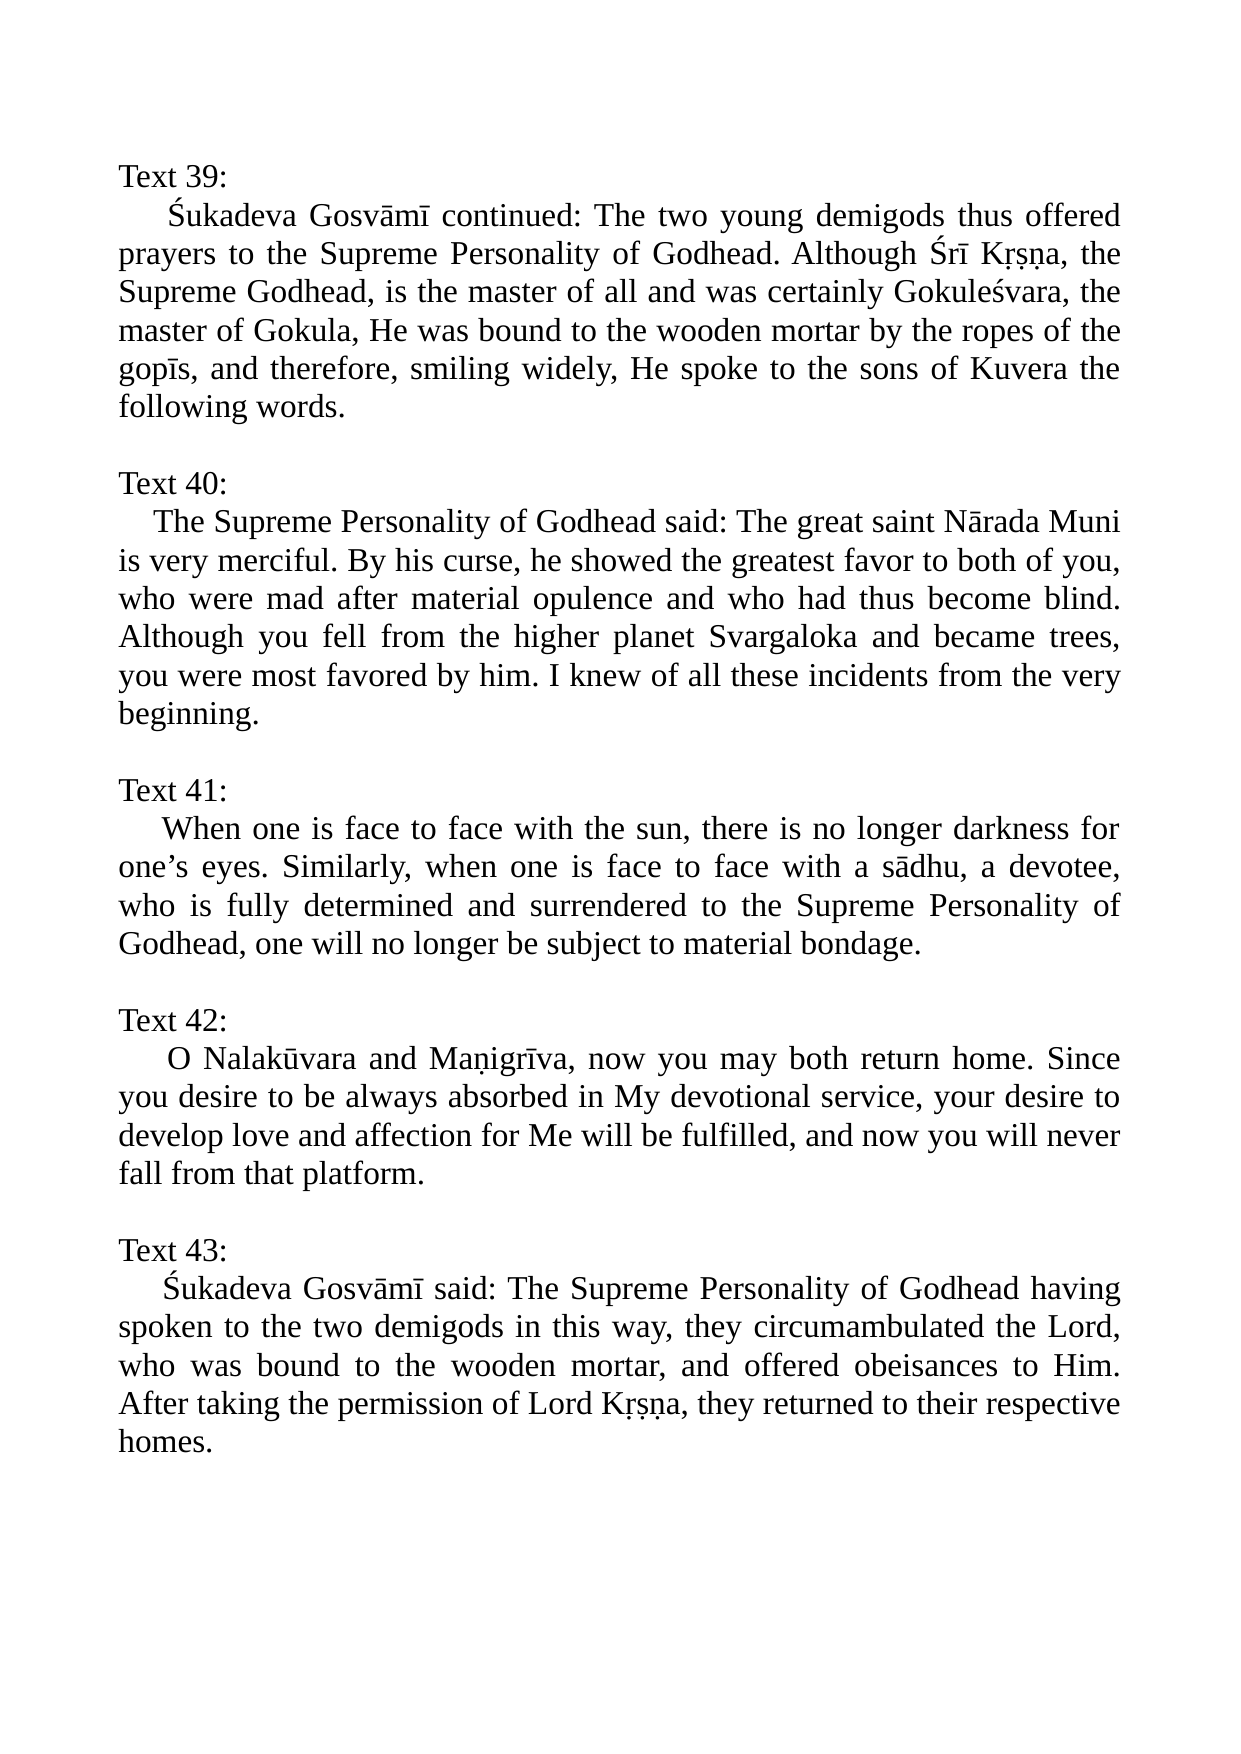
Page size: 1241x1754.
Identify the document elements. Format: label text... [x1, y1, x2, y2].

text Text 40: [118, 463, 1122, 501]
text Text 41: [118, 770, 1122, 808]
text Text 43: [118, 1230, 1122, 1268]
text Text 39: [118, 156, 1122, 195]
text Śukadeva Gosvāmī continued: The two young demigods thus offered prayers to the Supreme Personality of Godhead. Although Śrī Kṛṣṇa, the Supreme Godhead, is the master of all and was certainly Gokuleśvara, the master of Gokula, He was bound to the wooden mortar by the ropes of the gopīs, and therefore, smiling widely, He spoke to the sons of Kuvera the following words. [118, 195, 1122, 425]
text Śukadeva Gosvāmī said: The Supreme Personality of Godhead having spoken to the two demigods in this way, they circumambulated the Lord, who was bound to the wooden mortar, and offered obeisances to Him. After taking the permission of Lord Kṛṣṇa, they returned to their respective homes. [118, 1268, 1122, 1460]
text When one is face to face with the sun, there is no longer darkness for one’s eyes. Similarly, when one is face to face with a sādhu, a devotee, who is fully determined and surrendered to the Supreme Personality of Godhead, one will no longer be subject to material bondage. [118, 808, 1122, 961]
text Text 42: [118, 1000, 1122, 1038]
text O Nalakūvara and Maṇigrīva, now you may both return home. Since you desire to be always absorbed in My devotional service, your desire to develop love and affection for Me will be fulfilled, and now you will never fall from that platform. [118, 1038, 1122, 1191]
text The Supreme Personality of Godhead said: The great saint Nārada Muni is very merciful. By his curse, he showed the greatest favor to both of you, who were mad after material opulence and who had thus become blind. Although you fell from the higher planet Svargaloka and became trees, you were most favored by him. I knew of all these incidents from the very beginning. [118, 501, 1122, 731]
